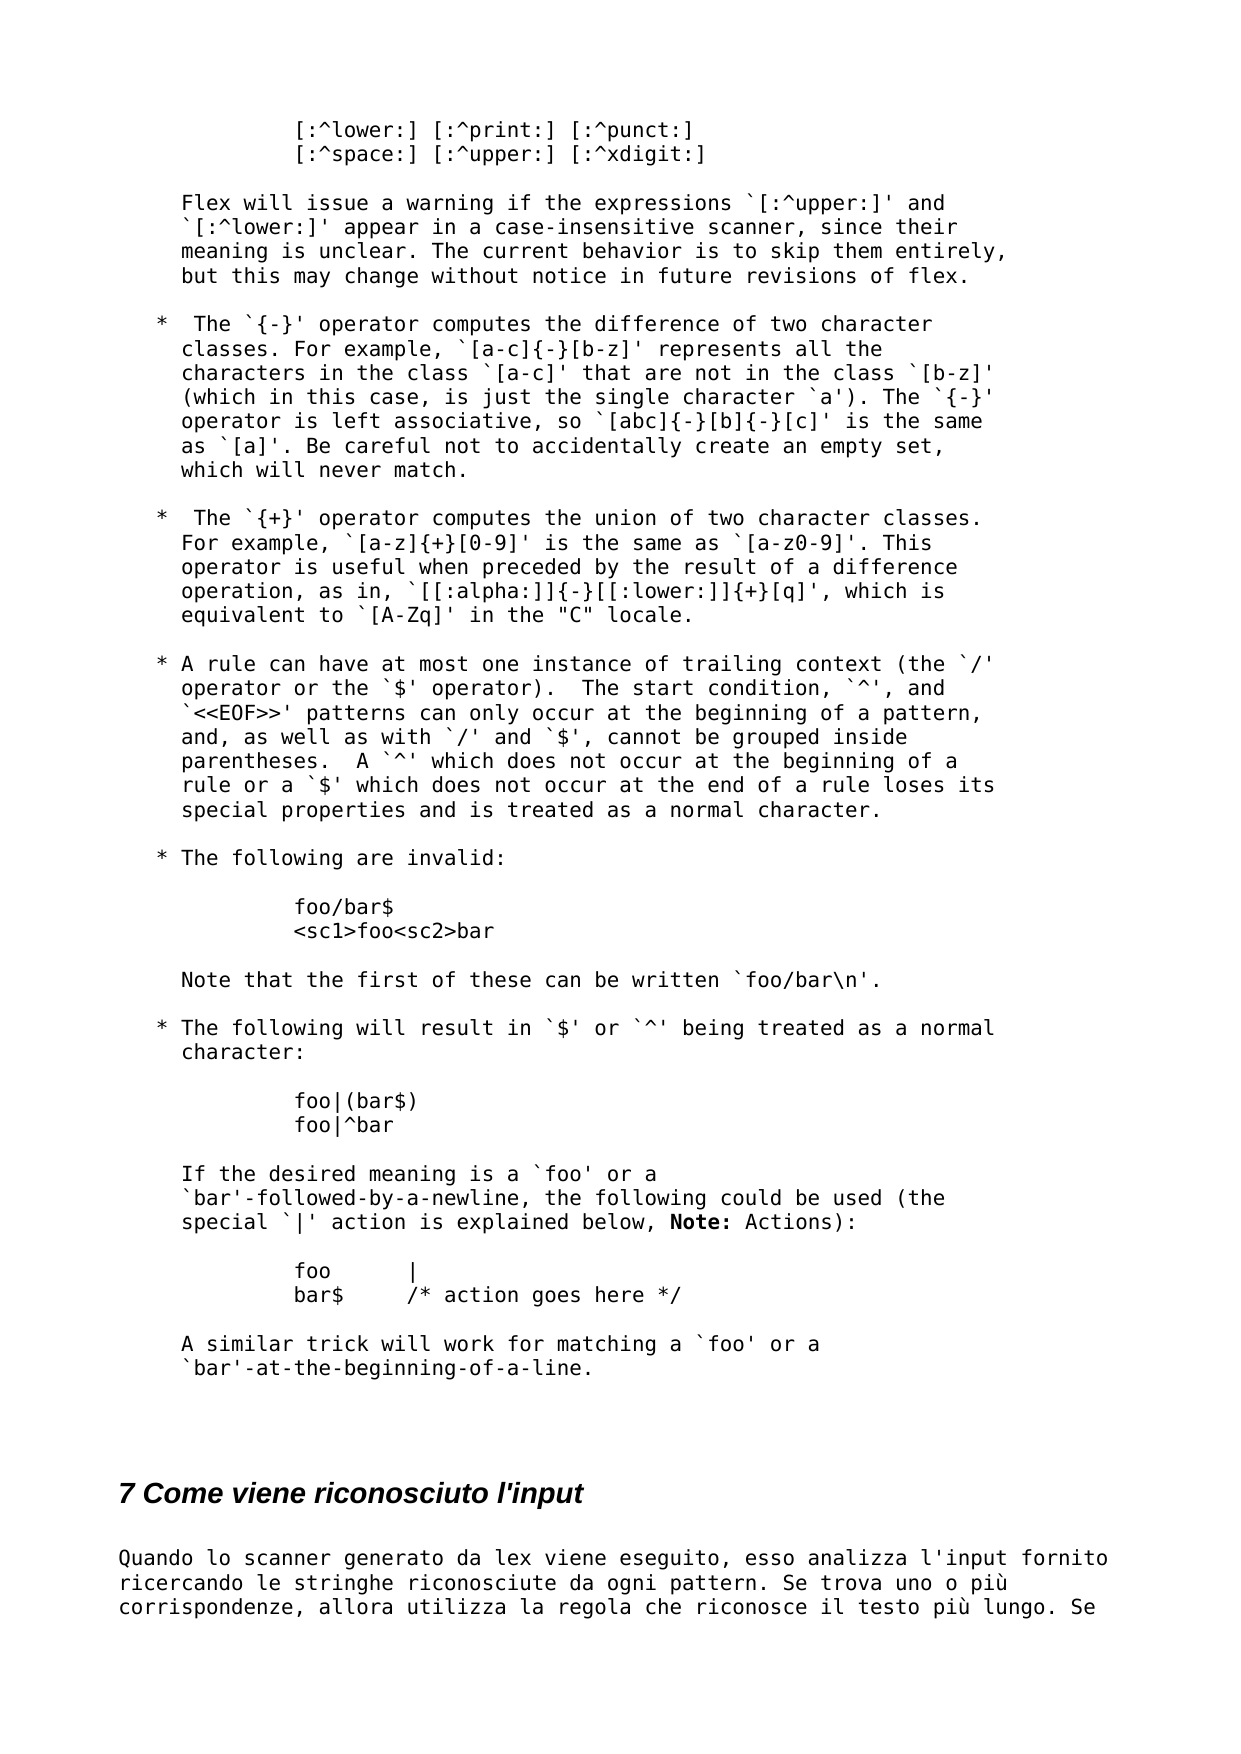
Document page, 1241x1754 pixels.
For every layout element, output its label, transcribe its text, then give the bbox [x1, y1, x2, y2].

text `[:^lower:]' appear in a case-insensitive scanner, since their [118, 215, 1122, 239]
text * The `{+}' operator computes the union of two character classes. [118, 506, 1122, 531]
text * The `{-}' operator computes the difference of two character [118, 312, 1122, 337]
text special properties and is treated as a normal character. [118, 798, 1122, 822]
text foo/bar$ [118, 895, 1122, 919]
text A similar trick will work for matching a `foo' or a [118, 1332, 1122, 1356]
text equivalent to `[A-Zq]' in the "C" locale. [118, 603, 1122, 628]
text Note that the first of these can be written `foo/bar\n'. [118, 968, 1122, 992]
text Quando lo scanner generato da lex viene eseguito, esso analizza l'input fornito ricercando le stringhe riconosciute da ogni pattern. Se trova uno o più corrispondenze, allora utilizza la regola che riconosce il testo più lungo. Se [118, 1546, 1122, 1619]
text rule or a `$' which does not occur at the end of a rule loses its [118, 773, 1122, 798]
text foo|^bar [118, 1113, 1122, 1137]
text * A rule can have at most one instance of trailing context (the `/' [118, 652, 1122, 676]
text and, as well as with `/' and `$', cannot be grouped inside [118, 725, 1122, 749]
text Flex will issue a warning if the expressions `[:^upper:]' and [118, 191, 1122, 215]
text * The following are invalid: [118, 846, 1122, 871]
text operator is useful when preceded by the result of a difference [118, 555, 1122, 579]
text (which in this case, is just the single character `a'). The `{-}' [118, 385, 1122, 409]
text `bar'-followed-by-a-newline, the following could be used (the [118, 1186, 1122, 1210]
text parentheses. A `^' which does not occur at the beginning of a [118, 749, 1122, 773]
text bar$ /* action goes here */ [118, 1283, 1122, 1307]
text For example, `[a-z]{+}[0-9]' is the same as `[a-z0-9]'. This [118, 531, 1122, 555]
text operation, as in, `[[:alpha:]]{-}[[:lower:]]{+}[q]', which is [118, 579, 1122, 603]
text `<<EOF>>' patterns can only occur at the beginning of a pattern, [118, 701, 1122, 725]
text which will never match. [118, 458, 1122, 482]
text * The following will result in `$' or `^' being treated as a normal [118, 1016, 1122, 1040]
text special `|' action is explained below, Note: Actions): [118, 1210, 1122, 1234]
text `bar'-at-the-beginning-of-a-line. [118, 1356, 1122, 1380]
text classes. For example, `[a-c]{-}[b-z]' represents all the [118, 337, 1122, 361]
text character: [118, 1040, 1122, 1065]
text operator is left associative, so `[abc]{-}[b]{-}[c]' is the same [118, 409, 1122, 434]
text characters in the class `[a-c]' that are not in the class `[b-z]' [118, 361, 1122, 385]
text foo | [118, 1259, 1122, 1283]
text but this may change without notice in future revisions of flex. [118, 264, 1122, 288]
text <sc1>foo<sc2>bar [118, 919, 1122, 943]
subtitle 7 Come viene riconosciuto l'input [118, 1476, 1122, 1509]
text as `[a]'. Be careful not to accidentally create an empty set, [118, 434, 1122, 458]
text operator or the `$' operator). The start condition, `^', and [118, 676, 1122, 701]
text meaning is unclear. The current behavior is to skip them entirely, [118, 239, 1122, 264]
text [:^space:] [:^upper:] [:^xdigit:] [118, 142, 1122, 167]
text foo|(bar$) [118, 1089, 1122, 1113]
text If the desired meaning is a `foo' or a [118, 1162, 1122, 1186]
text [:^lower:] [:^print:] [:^punct:] [118, 118, 1122, 142]
